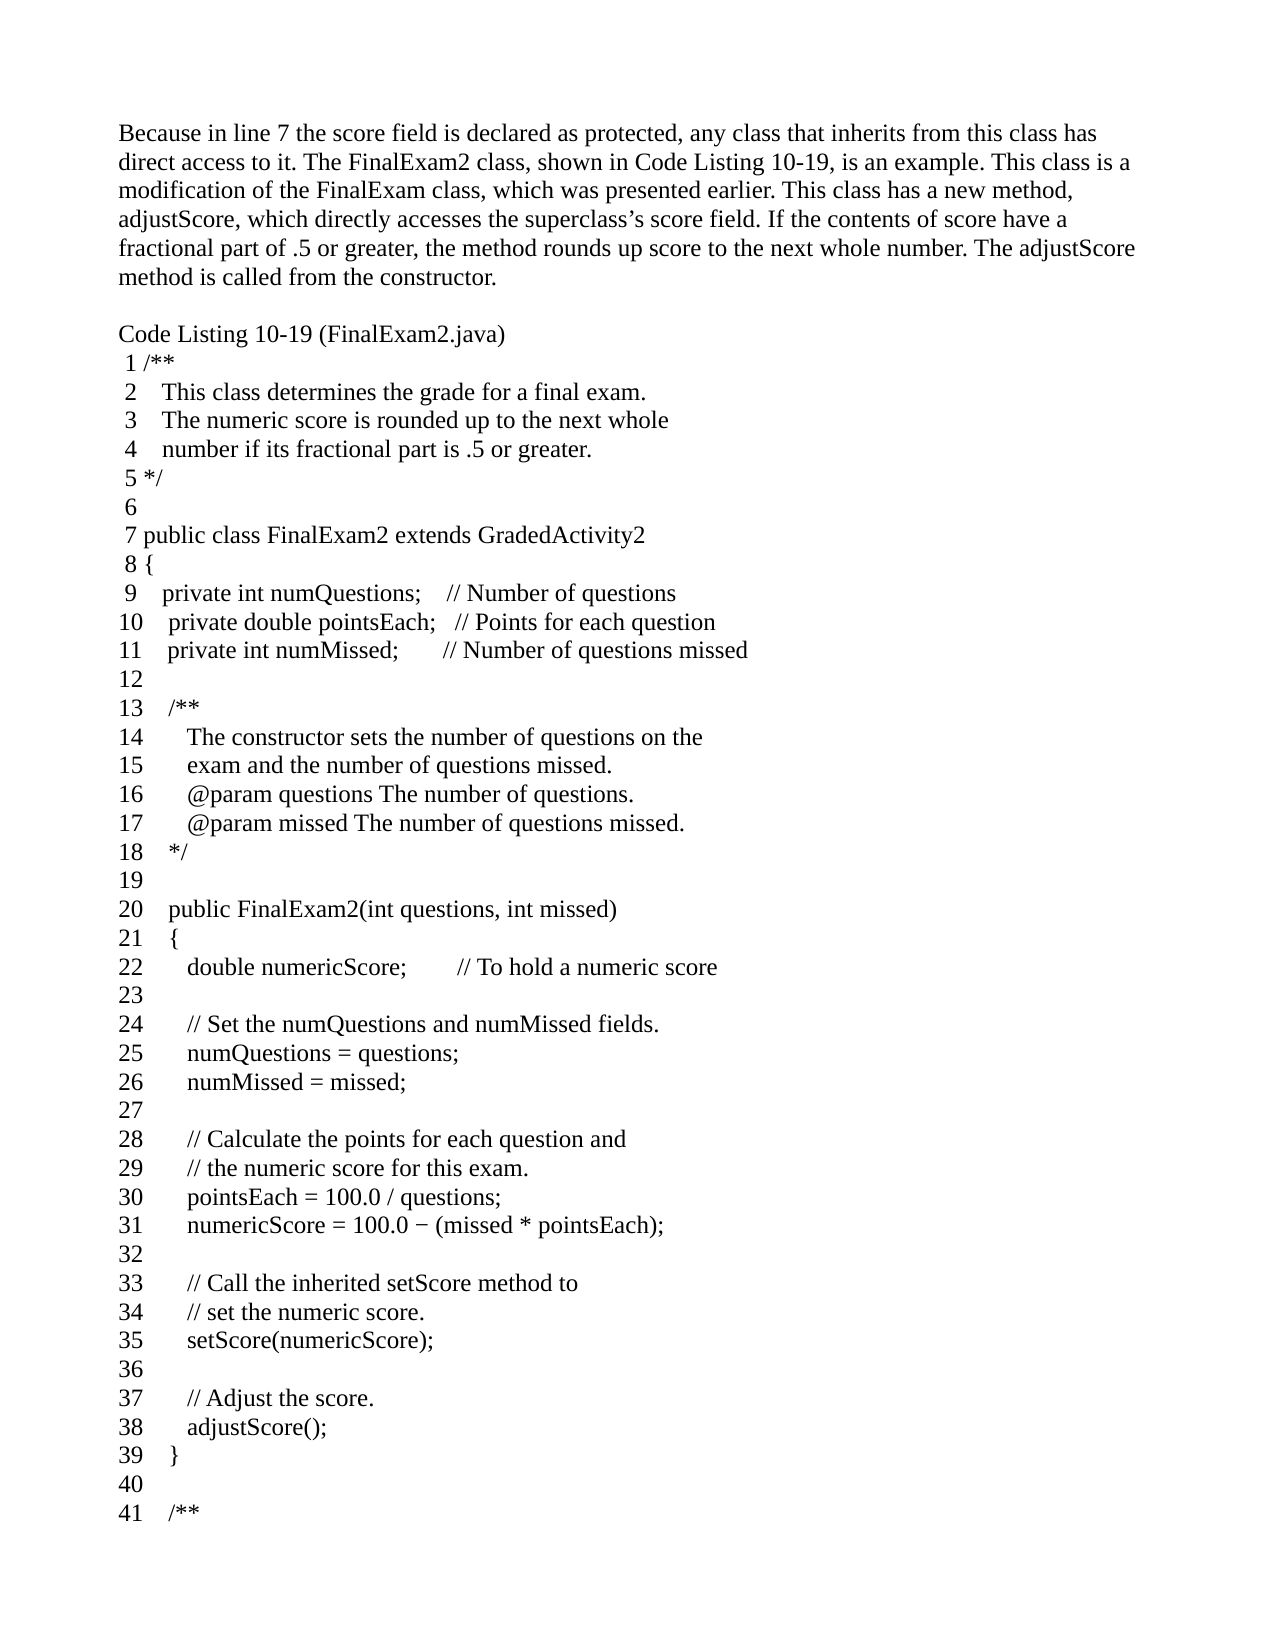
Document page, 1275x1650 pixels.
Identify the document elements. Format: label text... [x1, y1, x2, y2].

text 14 The constructor sets the number of questions on the [118, 722, 1157, 751]
text 35 setScore(numericScore); [118, 1326, 1157, 1354]
text 16 @param questions The number of questions. [118, 779, 1157, 808]
text 20 public FinalExam2(int questions, int missed) [118, 894, 1157, 923]
text 34 // set the numeric score. [118, 1297, 1157, 1326]
text 37 // Adjust the score. [118, 1383, 1157, 1412]
text 12 [118, 664, 1157, 693]
text 10 private double pointsEach; // Points for each question [118, 607, 1157, 636]
text 32 [118, 1239, 1157, 1268]
text 5 */ [118, 463, 1157, 492]
text 2 This class determines the grade for a final exam. [118, 377, 1157, 406]
text Code Listing 10-19 (FinalExam2.java) [118, 319, 1157, 348]
text 22 double numericScore; // To hold a numeric score [118, 952, 1157, 981]
text 19 [118, 866, 1157, 894]
text 23 [118, 981, 1157, 1009]
text 30 pointsEach = 100.0 / questions; [118, 1182, 1157, 1211]
text 3 The numeric score is rounded up to the next whole [118, 406, 1157, 434]
text 38 adjustScore(); [118, 1412, 1157, 1441]
text 6 [118, 492, 1157, 521]
text 24 // Set the numQuestions and numMissed fields. [118, 1009, 1157, 1038]
text 29 // the numeric score for this exam. [118, 1153, 1157, 1182]
text 21 { [118, 923, 1157, 952]
text 31 numericScore = 100.0 − (missed * pointsEach); [118, 1211, 1157, 1239]
text 33 // Call the inherited setScore method to [118, 1268, 1157, 1297]
text 4 number if its fractional part is .5 or greater. [118, 434, 1157, 463]
text 11 private int numMissed; // Number of questions missed [118, 636, 1157, 664]
text 1 /** [118, 348, 1157, 377]
text 39 } [118, 1441, 1157, 1469]
text 18 */ [118, 837, 1157, 866]
text 26 numMissed = missed; [118, 1067, 1157, 1096]
text 27 [118, 1096, 1157, 1124]
text 40 [118, 1469, 1157, 1498]
text 8 { [118, 549, 1157, 578]
text 15 exam and the number of questions missed. [118, 751, 1157, 779]
text 9 private int numQuestions; // Number of questions [118, 578, 1157, 607]
text 13 /** [118, 693, 1157, 722]
text 17 @param missed The number of questions missed. [118, 808, 1157, 837]
text 36 [118, 1354, 1157, 1383]
text 41 /** [118, 1498, 1157, 1527]
text Because in line 7 the score field is declared as protected, any class that inherits from this class has direct access to it. The FinalExam2 class, shown in Code Listing 10-19, is an example. This class is a modification of the FinalExam class, which was presented earlier. This class has a new method, adjustScore, which directly accesses the superclass’s score field. If the contents of score have a fractional part of .5 or greater, the method rounds up score to the next whole number. The adjustScore method is called from the constructor. [118, 118, 1157, 291]
text 7 public class FinalExam2 extends GradedActivity2 [118, 521, 1157, 549]
text 25 numQuestions = questions; [118, 1038, 1157, 1067]
text 28 // Calculate the points for each question and [118, 1124, 1157, 1153]
